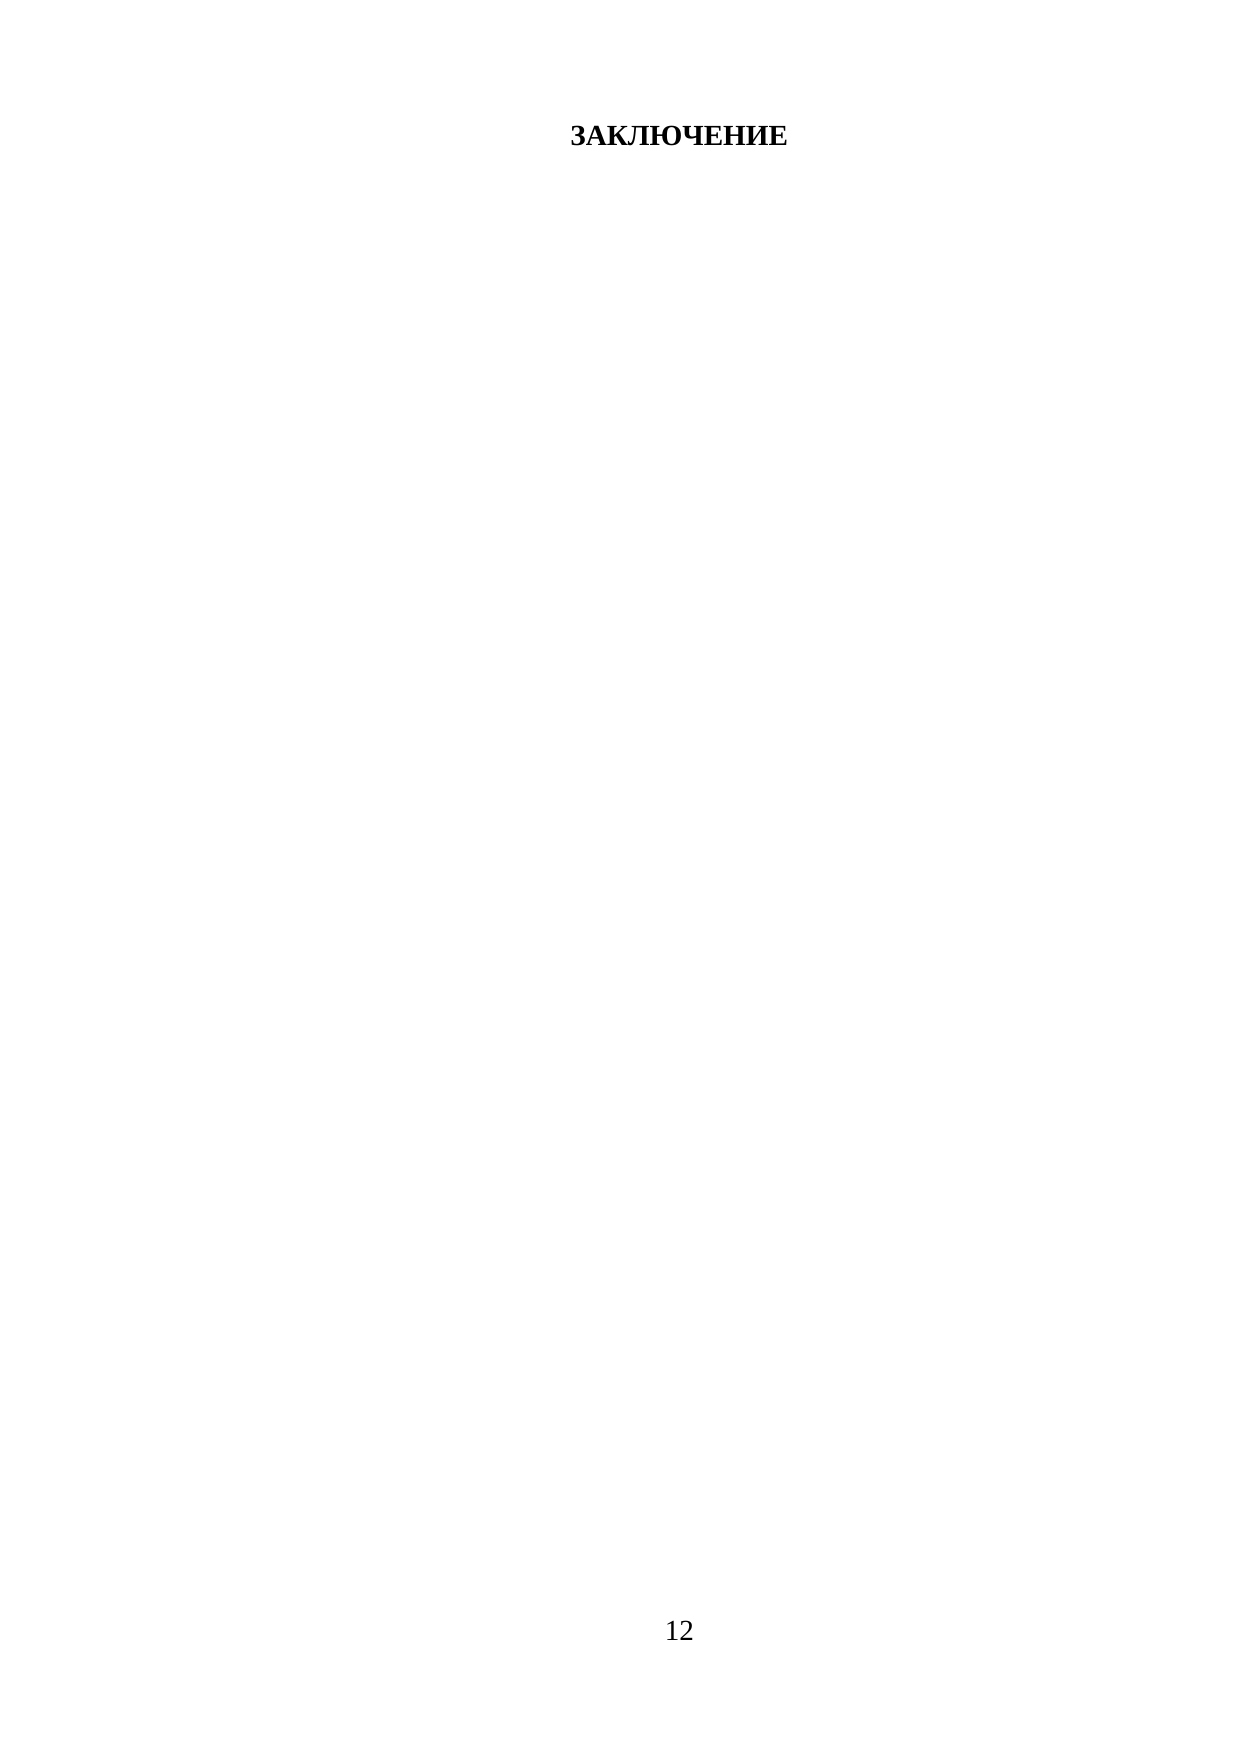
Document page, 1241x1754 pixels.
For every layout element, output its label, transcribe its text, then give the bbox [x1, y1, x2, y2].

subtitle заключение [177, 118, 1181, 152]
